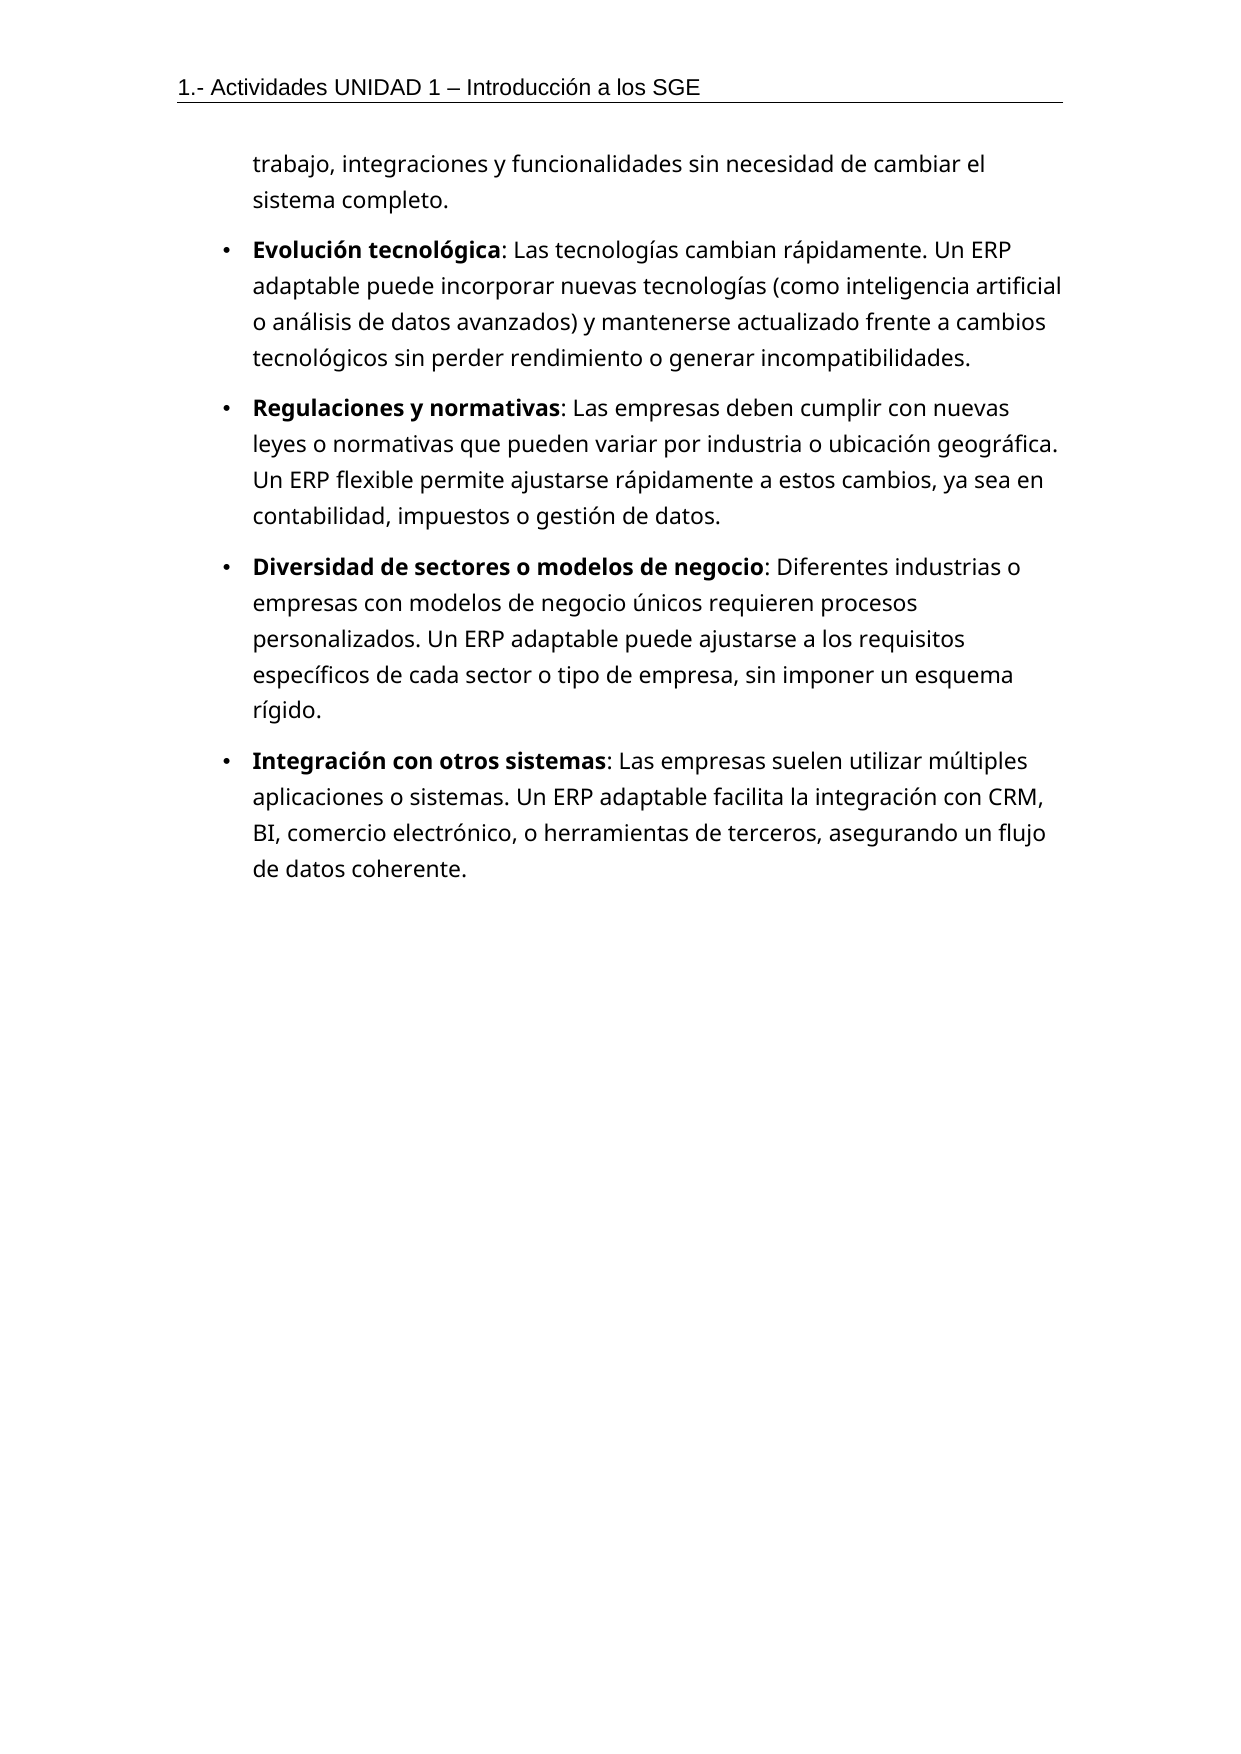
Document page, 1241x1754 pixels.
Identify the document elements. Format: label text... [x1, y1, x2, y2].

list Diversidad de sectores o modelos de negocio: Diferentes industrias o empresas con modelos de negocio únicos requieren procesos personalizados. Un ERP adaptable puede ajustarse a los requisitos específicos de cada sector o tipo de empresa, sin imponer un esquema rígido. [223, 551, 1063, 726]
list Regulaciones y normativas: Las empresas deben cumplir con nuevas leyes o normativas que pueden variar por industria o ubicación geográfica. Un ERP flexible permite ajustarse rápidamente a estos cambios, ya sea en contabilidad, impuestos o gestión de datos. [223, 392, 1063, 531]
list trabajo, integraciones y funcionalidades sin necesidad de cambiar el sistema completo. [223, 148, 1063, 215]
list Integración con otros sistemas: Las empresas suelen utilizar múltiples aplicaciones o sistemas. Un ERP adaptable facilita la integración con CRM, BI, comercio electrónico, o herramientas de terceros, asegurando un flujo de datos coherente. [223, 745, 1063, 884]
list Evolución tecnológica: Las tecnologías cambian rápidamente. Un ERP adaptable puede incorporar nuevas tecnologías (como inteligencia artificial o análisis de datos avanzados) y mantenerse actualizado frente a cambios tecnológicos sin perder rendimiento o generar incompatibilidades. [223, 234, 1063, 373]
